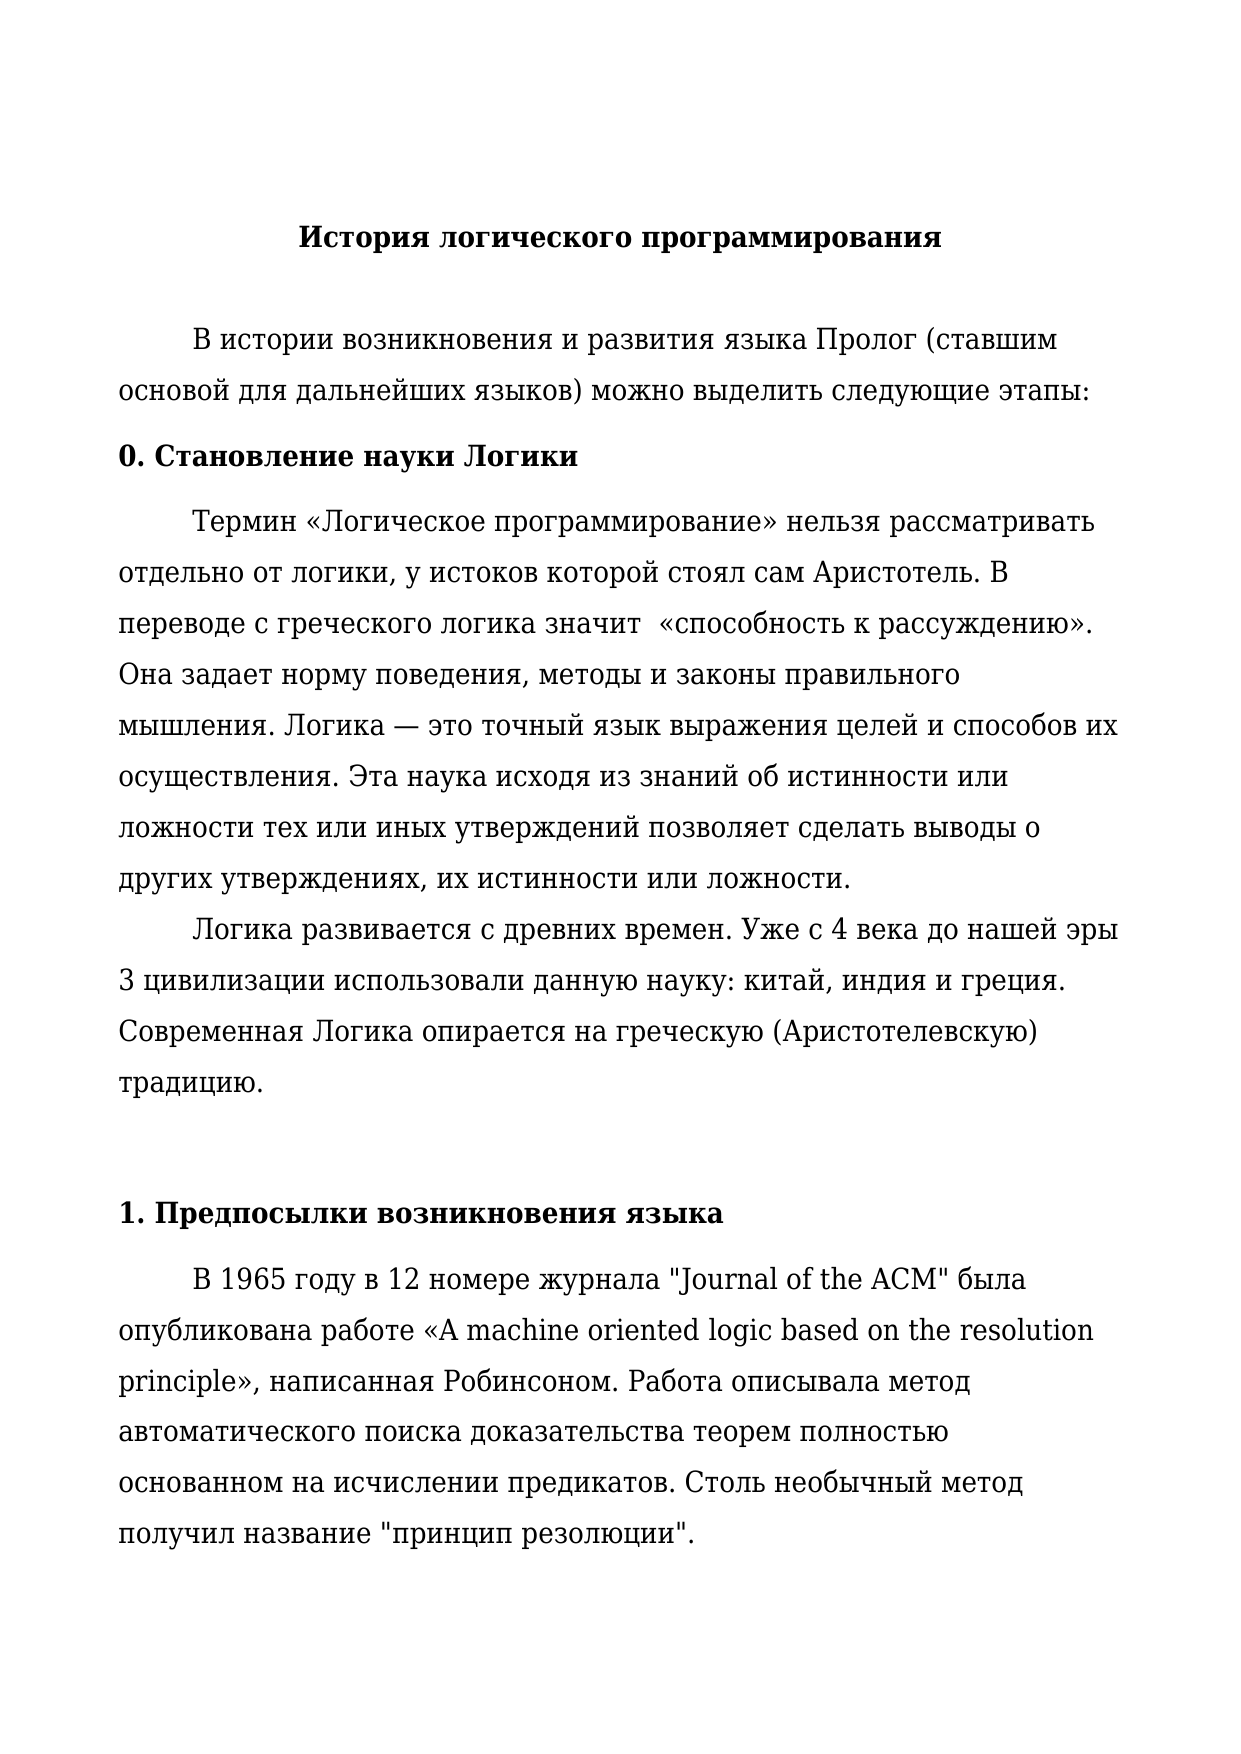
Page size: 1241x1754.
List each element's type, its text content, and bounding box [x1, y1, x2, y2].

text 1. Предпосылки возникновения языка [118, 1196, 1122, 1230]
text 0. Становление науки Логики [118, 439, 1122, 473]
text В 1965 году в 12 номере журнала "Journal of the ACM" была опубликована работе «A machine oriented logic based on the resolution principle», написанная Робинсоном. Работа описывала метод автоматического поиска доказательства теорем полностью основанном на исчислении предикатов. Столь необычный метод получил название "принцип резолюции". [118, 1262, 1122, 1551]
text Логика развивается с древних времен. Уже с 4 века до нашей эры 3 цивилизации использовали данную науку: китай, индия и греция. Современная Логика опирается на греческую (Аристотелевскую) традицию. [118, 912, 1122, 1099]
text История логического программирования [118, 220, 1122, 254]
text Термин «Логическое программирование» нельзя рассматривать отдельно от логики, у истоков которой стоял сам Аристотель. В переводе с греческого логика значит «способность к рассуждению». Она задает норму поведения, методы и законы правильного мышления. Логика — это точный язык выражения целей и способов их осуществления. Эта наука исходя из знаний об истинности или ложности тех или иных утверждений позволяет сделать выводы о других утверждениях, их истинности или ложности. [118, 505, 1122, 895]
text В истории возникновения и развития языка Пролог (ставшим основой для дальнейших языков) можно выделить следующие этапы: [118, 322, 1122, 407]
